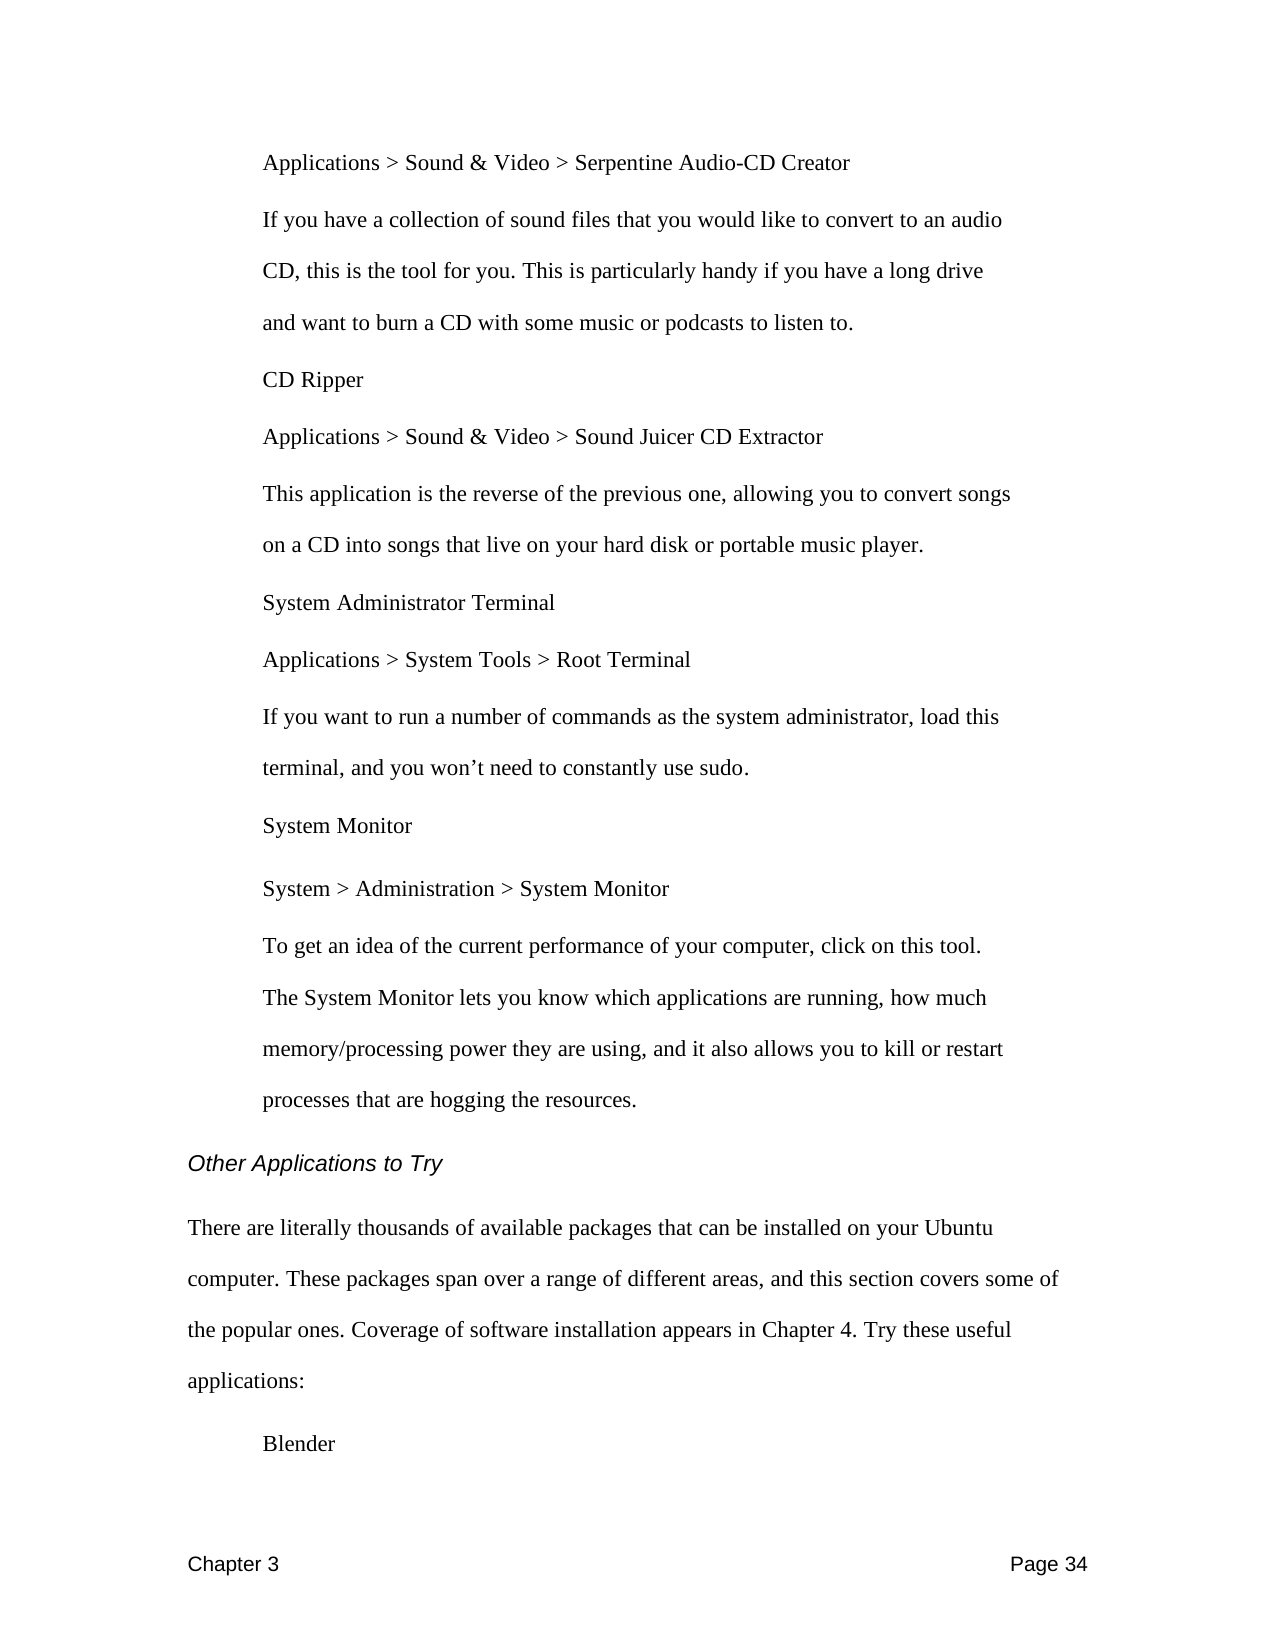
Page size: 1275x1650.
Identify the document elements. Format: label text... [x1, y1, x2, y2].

text There are literally thousands of available packages that can be installed on your Ubuntu computer. These packages span over a range of different areas, and this section covers some of the popular ones. Coverage of software installation appears in Chapter 4. Try these useful applications: [187, 1214, 1087, 1393]
text If you want to run a number of commands as the system administrator, load this terminal, and you won’t need to constantly use sudo. [262, 704, 1012, 781]
text This application is the reverse of the previous one, allowing you to convert songs on a CD into songs that live on your hard disk or portable music player. [262, 481, 1012, 558]
text System > Administration > System Monitor [262, 876, 1012, 902]
text Applications > Sound & Video > Serpentine Audio-CD Creator [262, 150, 1012, 176]
text Blender [187, 1431, 1012, 1457]
text Applications > System Tools > Root Terminal [262, 647, 1012, 672]
text Applications > Sound & Video > Sound Juicer CD Extractor [262, 424, 1012, 449]
text If you have a collection of sound files that you would like to convert to an audio CD, this is the tool for you. This is particularly handy if you have a long drive and want to burn a CD with some music or podcasts to listen to. [262, 207, 1012, 335]
text System Monitor [187, 812, 1012, 838]
text To get an idea of the current performance of your computer, click on this tool. The System Monitor lets you know which applications are running, how much memory/processing power they are using, and it also allows you to kill or restart processes that are hogging the resources. [262, 933, 1012, 1112]
text CD Ripper [187, 367, 1012, 392]
text Other Applications to Try [187, 1150, 1087, 1176]
text System Administrator Terminal [187, 589, 1012, 615]
